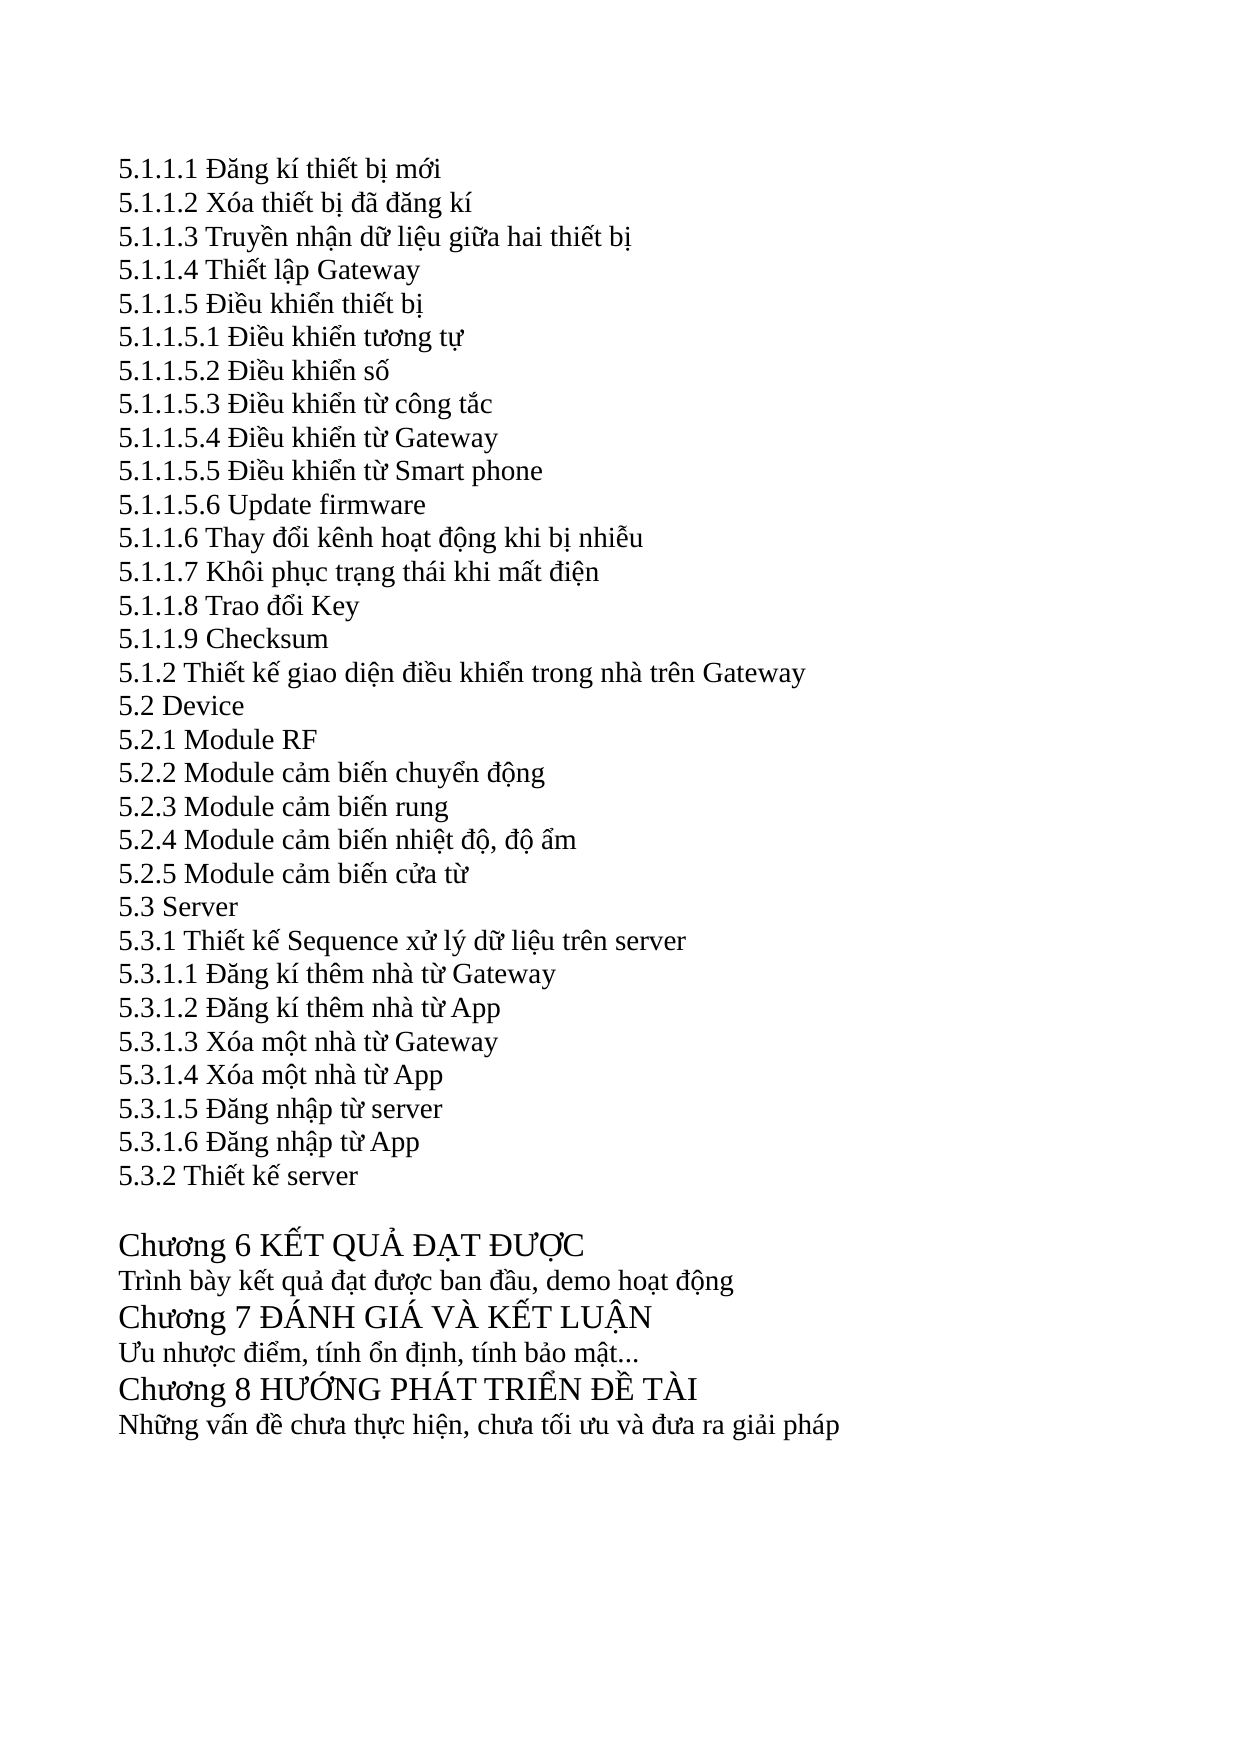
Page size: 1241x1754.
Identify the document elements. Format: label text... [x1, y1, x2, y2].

text 5.1.1.5.6 Update firmware [118, 487, 1122, 521]
text 5.3.1.1 Đăng kí thêm nhà từ Gateway [118, 957, 1122, 990]
text 5.3.1.4 Xóa một nhà từ App [118, 1057, 1122, 1091]
text Chương 8 HƯỚNG PHÁT TRIỂN ĐỀ TÀI [118, 1369, 1122, 1407]
text 5.1.1.2 Xóa thiết bị đã đăng kí [118, 185, 1122, 219]
text 5.1.1.7 Khôi phục trạng thái khi mất điện [118, 554, 1122, 588]
text 5.1.2 Thiết kế giao diện điều khiển trong nhà trên Gateway [118, 655, 1122, 688]
text 5.2.3 Module cảm biến rung [118, 789, 1122, 822]
text 5.2.5 Module cảm biến cửa từ [118, 856, 1122, 889]
text Trình bày kết quả đạt được ban đầu, demo hoạt động [118, 1263, 1122, 1297]
text 5.2.4 Module cảm biến nhiệt độ, độ ẩm [118, 822, 1122, 856]
text 5.3 Server [118, 889, 1122, 923]
text 5.3.1.6 Đăng nhập từ App [118, 1124, 1122, 1158]
text 5.3.1.2 Đăng kí thêm nhà từ App [118, 990, 1122, 1024]
text 5.3.1 Thiết kế Sequence xử lý dữ liệu trên server [118, 923, 1122, 957]
text 5.3.2 Thiết kế server [118, 1158, 1122, 1191]
text 5.1.1.5.2 Điều khiển số [118, 353, 1122, 386]
text 5.2.1 Module RF [118, 722, 1122, 755]
text 5.1.1.4 Thiết lập Gateway [118, 252, 1122, 286]
text 5.1.1.6 Thay đổi kênh hoạt động khi bị nhiễu [118, 521, 1122, 554]
text 5.2 Device [118, 688, 1122, 722]
text 5.1.1.5.1 Điều khiển tương tự [118, 319, 1122, 353]
text 5.1.1.8 Trao đổi Key [118, 588, 1122, 621]
text 5.1.1.5.3 Điều khiển từ công tắc [118, 386, 1122, 420]
text Ưu nhược điểm, tính ổn định, tính bảo mật... [118, 1335, 1122, 1369]
text 5.1.1.9 Checksum [118, 621, 1122, 655]
text 5.2.2 Module cảm biến chuyển động [118, 755, 1122, 789]
text Những vấn đề chưa thực hiện, chưa tối ưu và đưa ra giải pháp [118, 1407, 1122, 1441]
text 5.1.1.1 Đăng kí thiết bị mới [118, 152, 1122, 185]
text 5.1.1.5.5 Điều khiển từ Smart phone [118, 453, 1122, 487]
text 5.1.1.3 Truyền nhận dữ liệu giữa hai thiết bị [118, 219, 1122, 252]
text Chương 6 KẾT QUẢ ĐẠT ĐƯỢC [118, 1225, 1122, 1263]
text Chương 7 ĐÁNH GIÁ VÀ KẾT LUẬN [118, 1297, 1122, 1335]
text 5.1.1.5 Điều khiển thiết bị [118, 286, 1122, 319]
text 5.1.1.5.4 Điều khiển từ Gateway [118, 420, 1122, 453]
text 5.3.1.3 Xóa một nhà từ Gateway [118, 1024, 1122, 1057]
text 5.3.1.5 Đăng nhập từ server [118, 1091, 1122, 1124]
